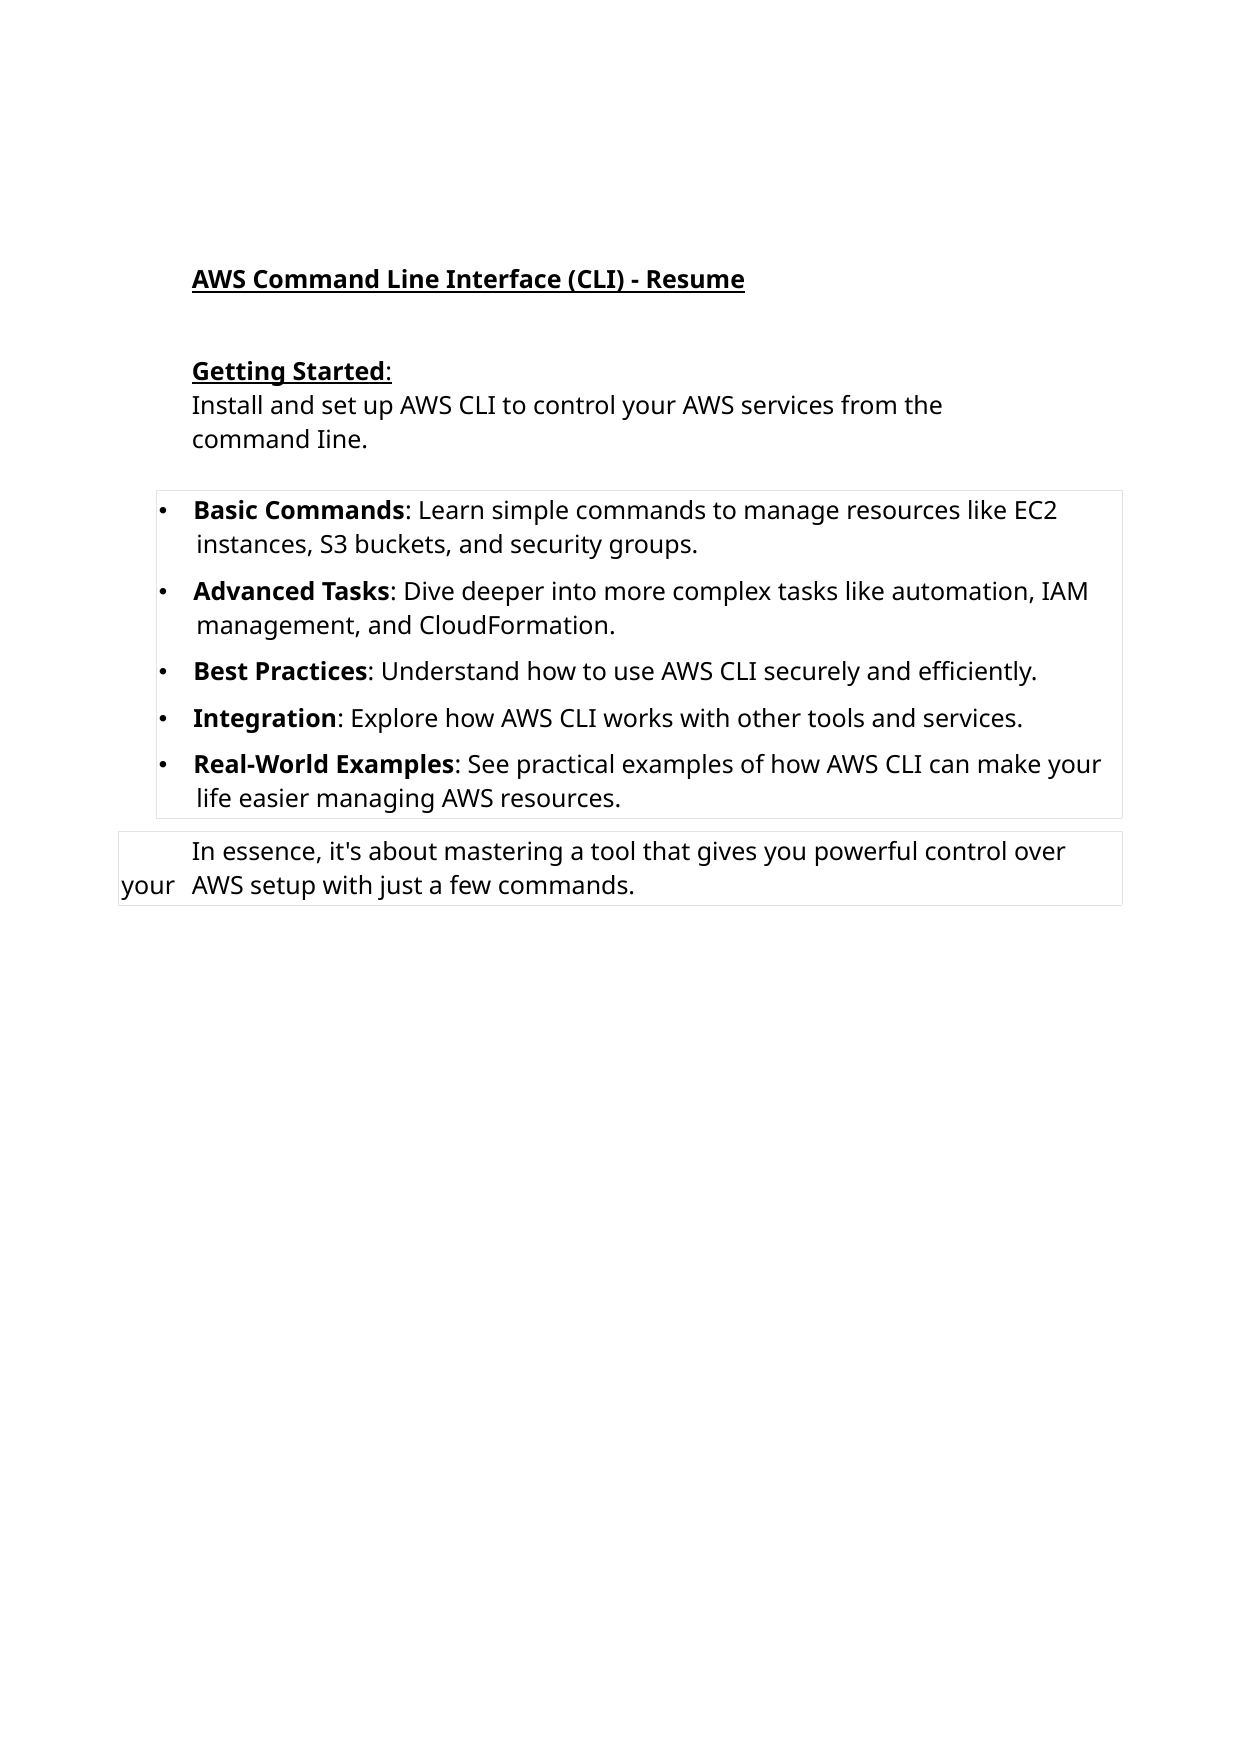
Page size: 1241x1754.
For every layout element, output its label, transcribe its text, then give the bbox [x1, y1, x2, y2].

list Best Practices: Understand how to use AWS CLI securely and efficiently. [157, 651, 1122, 688]
text Install and set up AWS CLI to control your AWS services from the [118, 387, 1122, 422]
list Advanced Tasks: Dive deeper into more complex tasks like automation, IAM management, and CloudFormation. [157, 570, 1122, 641]
list Basic Commands: Learn simple commands to manage resources like EC2 instances, S3 buckets, and security groups. [157, 491, 1122, 561]
text AWS Command Line Interface (CLI) - Resume Getting Started: [118, 262, 1122, 387]
text In essence, it's about mastering a tool that gives you powerful control over your AWS setup with just a few commands. [119, 832, 1122, 905]
list Real-World Examples: See practical examples of how AWS CLI can make your life easier managing AWS resources. [157, 744, 1122, 818]
text command Iine. [118, 422, 1122, 456]
list Integration: Explore how AWS CLI works with other tools and services. [157, 697, 1122, 734]
